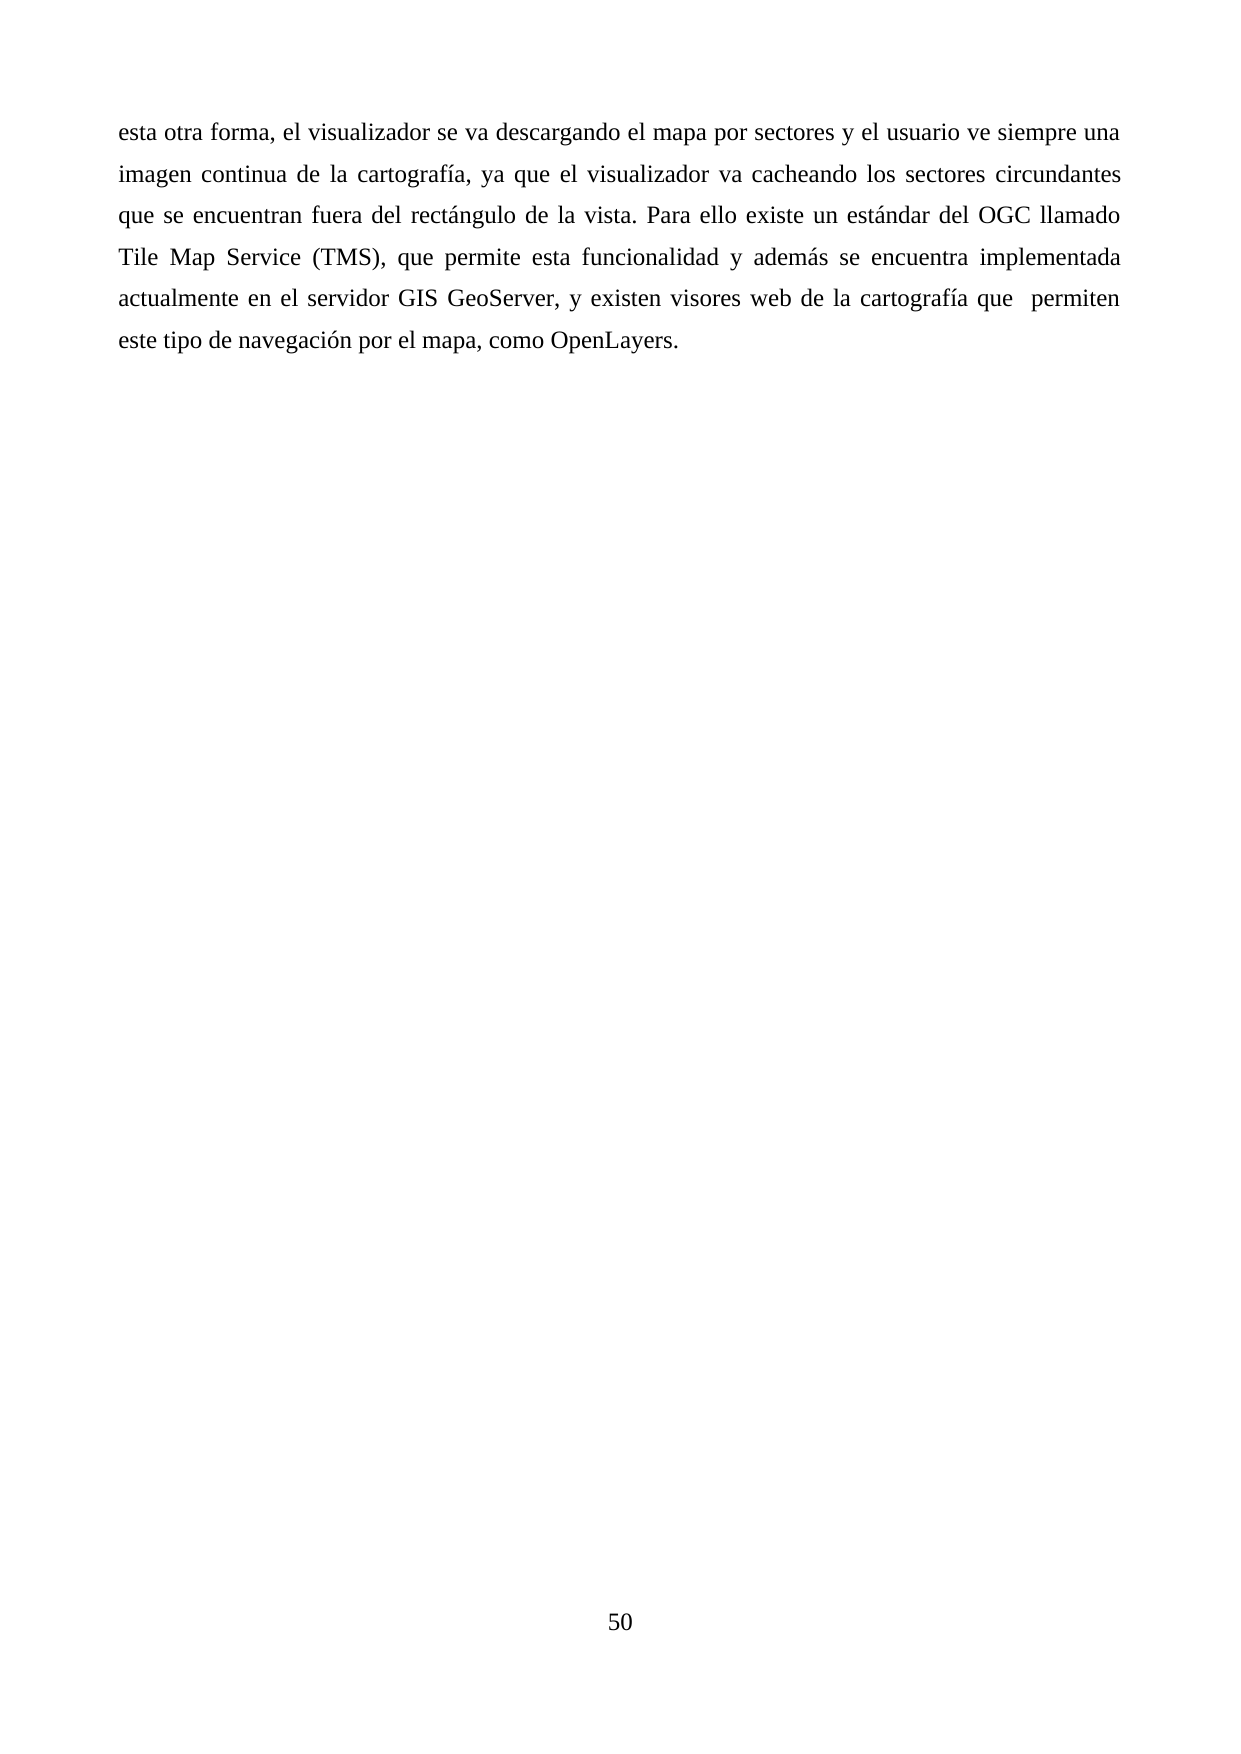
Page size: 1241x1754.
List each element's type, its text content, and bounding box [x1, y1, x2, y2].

subtitle esta otra forma, el visualizador se va descargando el mapa por sectores y el usuario ve siempre una imagen continua de la cartografía, ya que el visualizador va cacheando los sectores circundantes que se encuentran fuera del rectángulo de la vista. Para ello existe un estándar del OGC llamado Tile Map Service (TMS), que permite esta funcionalidad y además se encuentra implementada actualmente en el servidor GIS GeoServer, y existen visores web de la cartografía que permiten este tipo de navegación por el mapa, como OpenLayers. [118, 118, 1122, 354]
